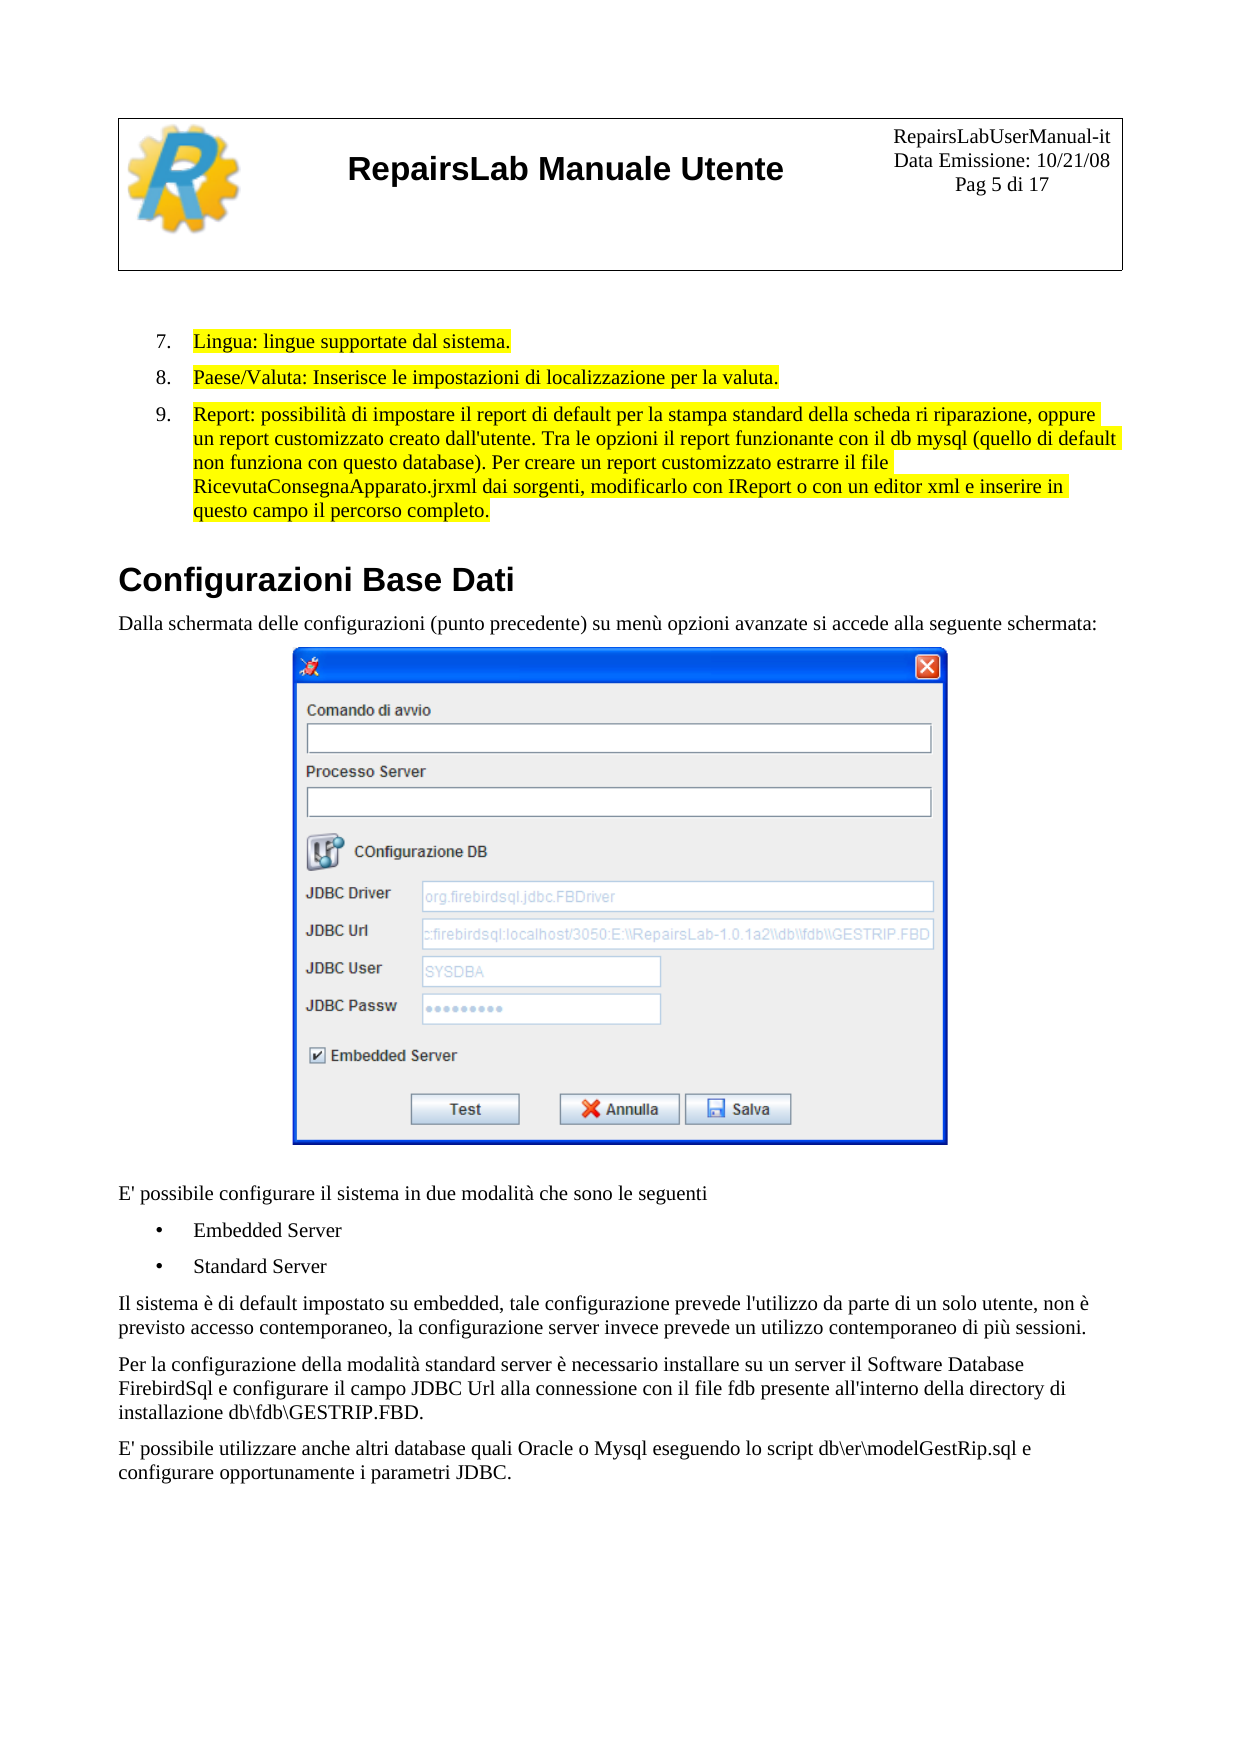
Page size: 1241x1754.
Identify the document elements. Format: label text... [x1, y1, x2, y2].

list Report: possibilità di impostare il report di default per la stampa standard della scheda ri riparazione, oppure un report customizzato creato dall'utente. Tra le opzioni il report funzionante con il db mysql (quello di default non funziona con questo database). Per creare un report customizzato estrarre il file RicevutaConsegnaApparato.jrxml dai sorgenti, modificarlo con IReport o con un editor xml e inserire in questo campo il percorso completo. [156, 402, 1122, 522]
text E' possibile utilizzare anche altri database quali Oracle o Mysql eseguendo lo script db\er\modelGestRip.sql e configurare opportunamente i parametri JDBC. [118, 1436, 1122, 1484]
list Standard Server [156, 1254, 1122, 1278]
list Paese/Valuta: Inserisce le impostazioni di localizzazione per la valuta. [156, 365, 1122, 389]
list Lingua: lingue supportate dal sistema. [156, 328, 1122, 353]
text Dalla schermata delle configurazioni (punto precedente) su menù opzioni avanzate si accede alla seguente schermata: [118, 611, 1122, 635]
text Per la configurazione della modalità standard server è necessario installare su un server il Software Database FirebirdSql e configurare il campo JDBC Url alla connessione con il file fdb presente all'interno della directory di installazione db\fdb\GESTRIP.FBD. [118, 1351, 1122, 1424]
list Embedded Server [156, 1218, 1122, 1242]
text E' possibile configurare il sistema in due modalità che sono le seguenti [118, 1181, 1122, 1205]
subtitle Configurazioni Base Dati [118, 559, 1122, 598]
text Il sistema è di default impostato su embedded, tale configurazione prevede l'utilizzo da parte di un solo utente, non è previsto accesso contemporaneo, la configurazione server invece prevede un utilizzo contemporaneo di più sessioni. [118, 1291, 1122, 1339]
picture [127, 123, 241, 236]
picture [292, 647, 948, 1145]
